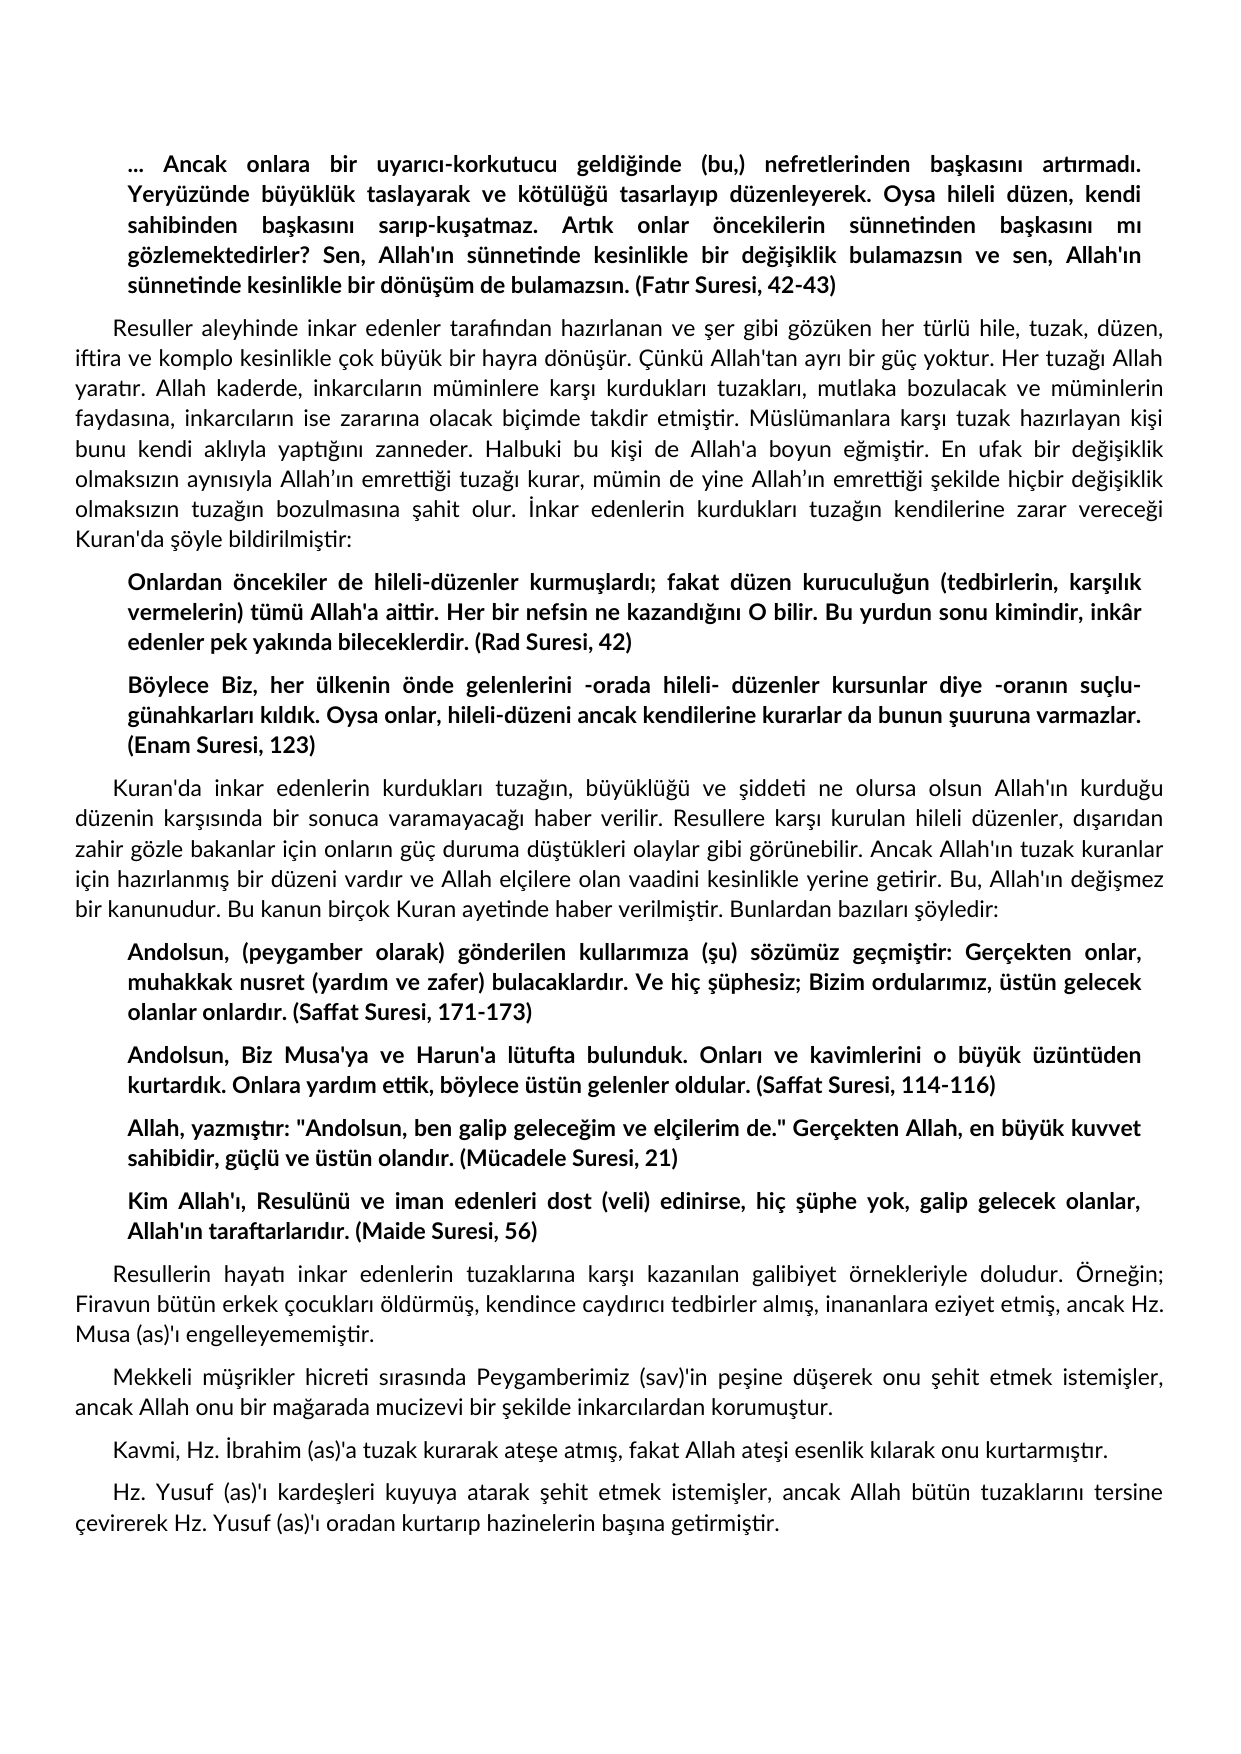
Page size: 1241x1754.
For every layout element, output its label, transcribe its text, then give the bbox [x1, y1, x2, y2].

text Onlardan öncekiler de hileli-düzenler kurmuşlardı; fakat düzen kuruculuğun (tedbirlerin, karşılık vermelerin) tümü Allah'a aittir. Her bir nefsin ne kazandığını O bilir. Bu yurdun sonu kimindir, inkâr edenler pek yakında bileceklerdir. (Rad Suresi, 42) [127, 568, 1143, 656]
text Andolsun, (peygamber olarak) gönderilen kullarımıza (şu) sözümüz geçmiştir: Gerçekten onlar, muhakkak nusret (yardım ve zafer) bulacaklardır. Ve hiç şüphesiz; Bizim ordularımız, üstün gelecek olanlar onlardır. (Saffat Suresi, 171-173) [127, 937, 1143, 1025]
text Mekkeli müşrikler hicreti sırasında Peygamberimiz (sav)'in peşine düşerek onu şehit etmek istemişler, ancak Allah onu bir mağarada mucizevi bir şekilde inkarcılardan korumuştur. [75, 1362, 1165, 1420]
text Allah, yazmıştır: "Andolsun, ben galip geleceğim ve elçilerim de." Gerçekten Allah, en büyük kuvvet sahibidir, güçlü ve üstün olandır. (Mücadele Suresi, 21) [127, 1113, 1143, 1171]
text Hz. Yusuf (as)'ı kardeşleri kuyuya atarak şehit etmek istemişler, ancak Allah bütün tuzaklarını tersine çevirerek Hz. Yusuf (as)'ı oradan kurtarıp hazinelerin başına getirmiştir. [75, 1478, 1165, 1536]
text Andolsun, Biz Musa'ya ve Harun'a lütufta bulunduk. Onları ve kavimlerini o büyük üzüntüden kurtardık. Onlara yardım ettik, böylece üstün gelenler oldular. (Saffat Suresi, 114-116) [127, 1041, 1143, 1098]
text Kim Allah'ı, Resulünü ve iman edenleri dost (veli) edinirse, hiç şüphe yok, galip gelecek olanlar, Allah'ın taraftarlarıdır. (Maide Suresi, 56) [127, 1186, 1143, 1244]
text Resullerin hayatı inkar edenlerin tuzaklarına karşı kazanılan galibiyet örnekleriyle doludur. Örneğin; Firavun bütün erkek çocukları öldürmüş, kendince caydırıcı tedbirler almış, inananlara eziyet etmiş, ancak Hz. Musa (as)'ı engelleyememiştir. [75, 1259, 1165, 1347]
text Böylece Biz, her ülkenin önde gelenlerini -orada hileli- düzenler kursunlar diye -oranın suçlu- günahkarları kıldık. Oysa onlar, hileli-düzeni ancak kendilerine kurarlar da bunun şuuruna varmazlar. (Enam Suresi, 123) [127, 671, 1143, 759]
text ... Ancak onlara bir uyarıcı-korkutucu geldiğinde (bu,) nefretlerinden başkasını artırmadı. Yeryüzünde büyüklük taslayarak ve kötülüğü tasarlayıp düzenleyerek. Oysa hileli düzen, kendi sahibinden başkasını sarıp-kuşatmaz. Artık onlar öncekilerin sünnetinden başkasını mı gözlemektedirler? Sen, Allah'ın sünnetinde kesinlikle bir değişiklik bulamazsın ve sen, Allah'ın sünnetinde kesinlikle bir dönüşüm de bulamazsın. (Fatır Suresi, 42-43) [127, 150, 1143, 298]
text Kavmi, Hz. İbrahim (as)'a tuzak kurarak ateşe atmış, fakat Allah ateşi esenlik kılarak onu kurtarmıştır. [75, 1435, 1165, 1463]
text Resuller aleyhinde inkar edenler tarafından hazırlanan ve şer gibi gözüken her türlü hile, tuzak, düzen, iftira ve komplo kesinlikle çok büyük bir hayra dönüşür. Çünkü Allah'tan ayrı bir güç yoktur. Her tuzağı Allah yaratır. Allah kaderde, inkarcıların müminlere karşı kurdukları tuzakları, mutlaka bozulacak ve müminlerin faydasına, inkarcıların ise zararına olacak biçimde takdir etmiştir. Müslümanlara karşı tuzak hazırlayan kişi bunu kendi aklıyla yaptığını zanneder. Halbuki bu kişi de Allah'a boyun eğmiştir. En ufak bir değişiklik olmaksızın aynısıyla Allah’ın emrettiği tuzağı kurar, mümin de yine Allah’ın emrettiği şekilde hiçbir değişiklik olmaksızın tuzağın bozulmasına şahit olur. İnkar edenlerin kurdukları tuzağın kendilerine zarar vereceği Kuran'da şöyle bildirilmiştir: [75, 313, 1165, 552]
text Kuran'da inkar edenlerin kurdukları tuzağın, büyüklüğü ve şiddeti ne olursa olsun Allah'ın kurduğu düzenin karşısında bir sonuca varamayacağı haber verilir. Resullere karşı kurulan hileli düzenler, dışarıdan zahir gözle bakanlar için onların güç duruma düştükleri olaylar gibi görünebilir. Ancak Allah'ın tuzak kuranlar için hazırlanmış bir düzeni vardır ve Allah elçilere olan vaadini kesinlikle yerine getirir. Bu, Allah'ın değişmez bir kanunudur. Bu kanun birçok Kuran ayetinde haber verilmiştir. Bunlardan bazıları şöyledir: [75, 774, 1165, 922]
